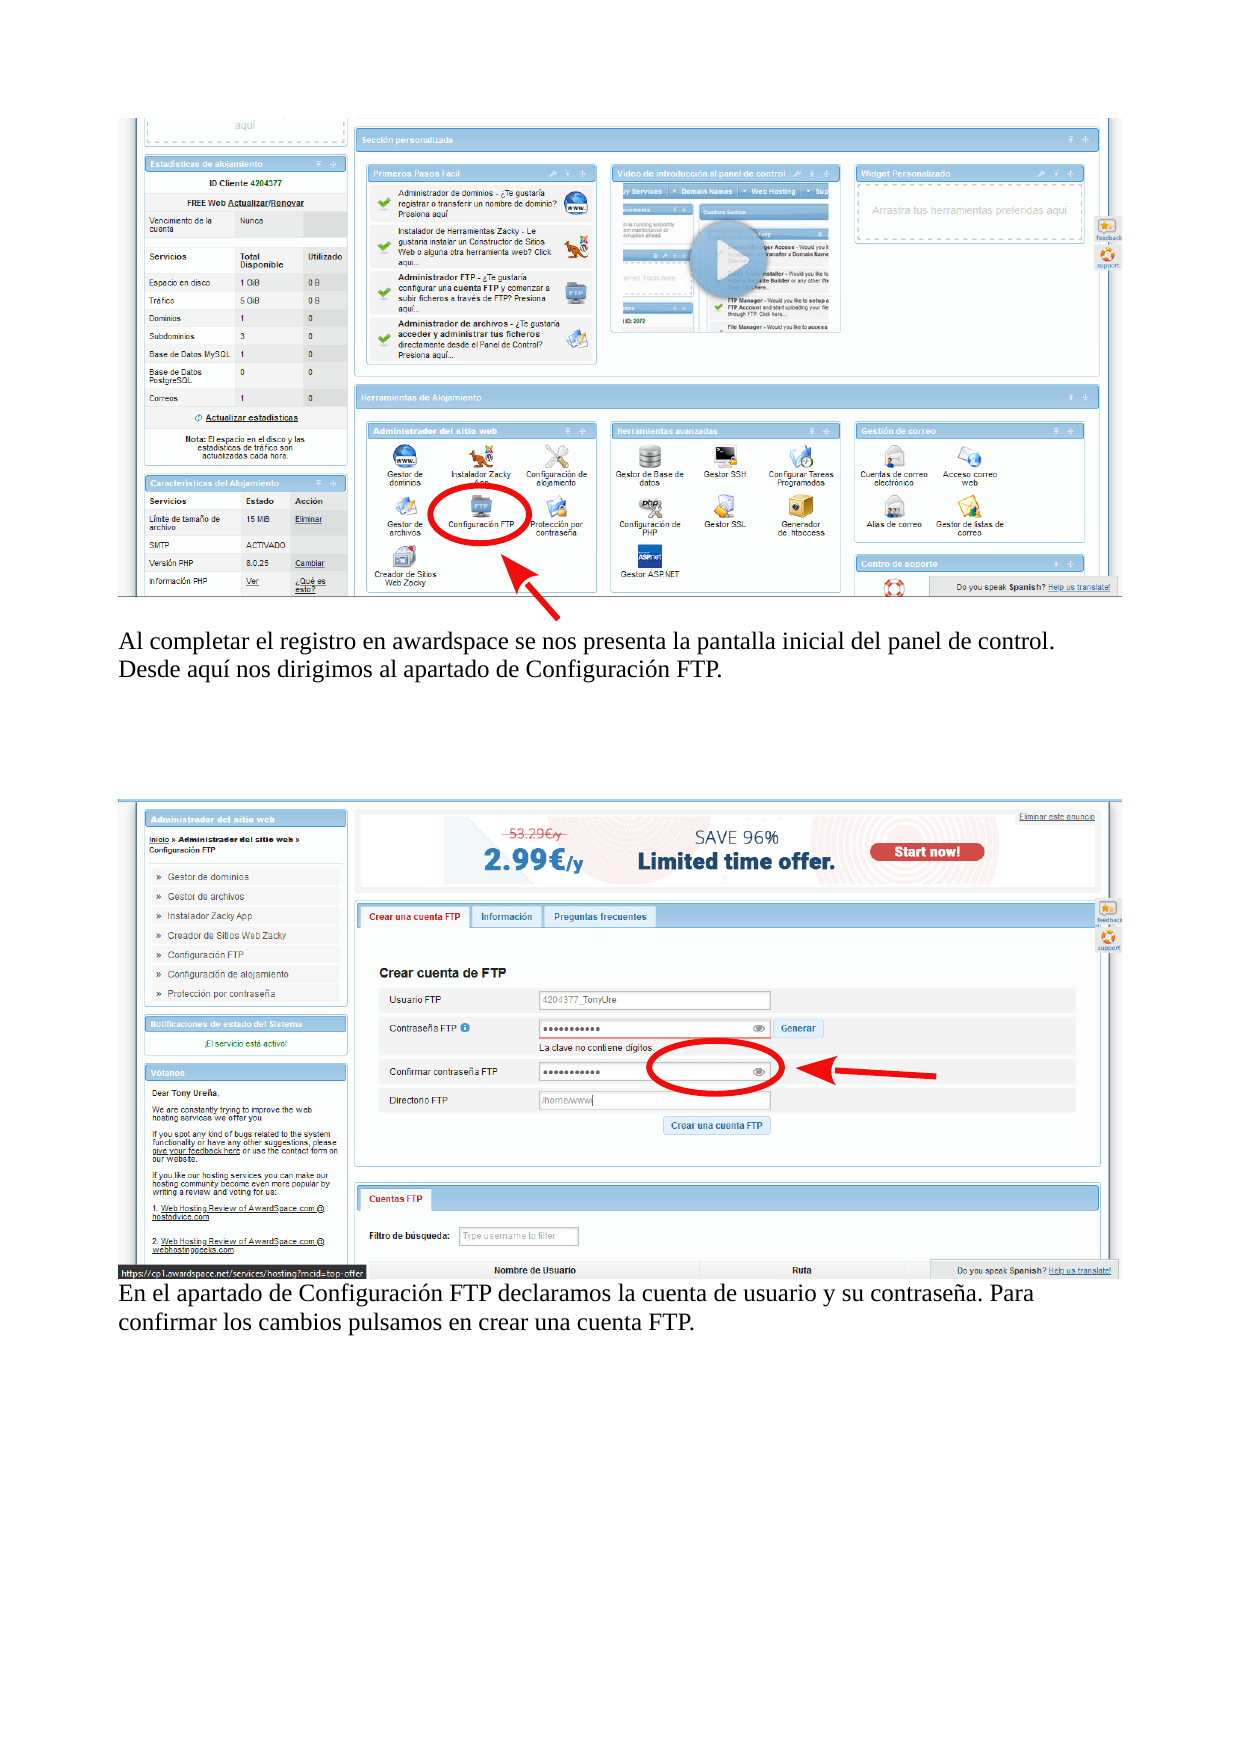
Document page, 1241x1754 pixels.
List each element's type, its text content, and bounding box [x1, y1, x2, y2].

text En el apartado de Configuración FTP declaramos la cuenta de usuario y su contraseña. Para confirmar los cambios pulsamos en crear una cuenta FTP. [118, 1279, 1122, 1336]
text Al completar el registro en awardspace se nos presenta la pantalla inicial del panel de control. Desde aquí nos dirigimos al apartado de Configuración FTP. [118, 597, 1122, 683]
picture [118, 799, 1123, 1279]
picture [118, 118, 1123, 597]
